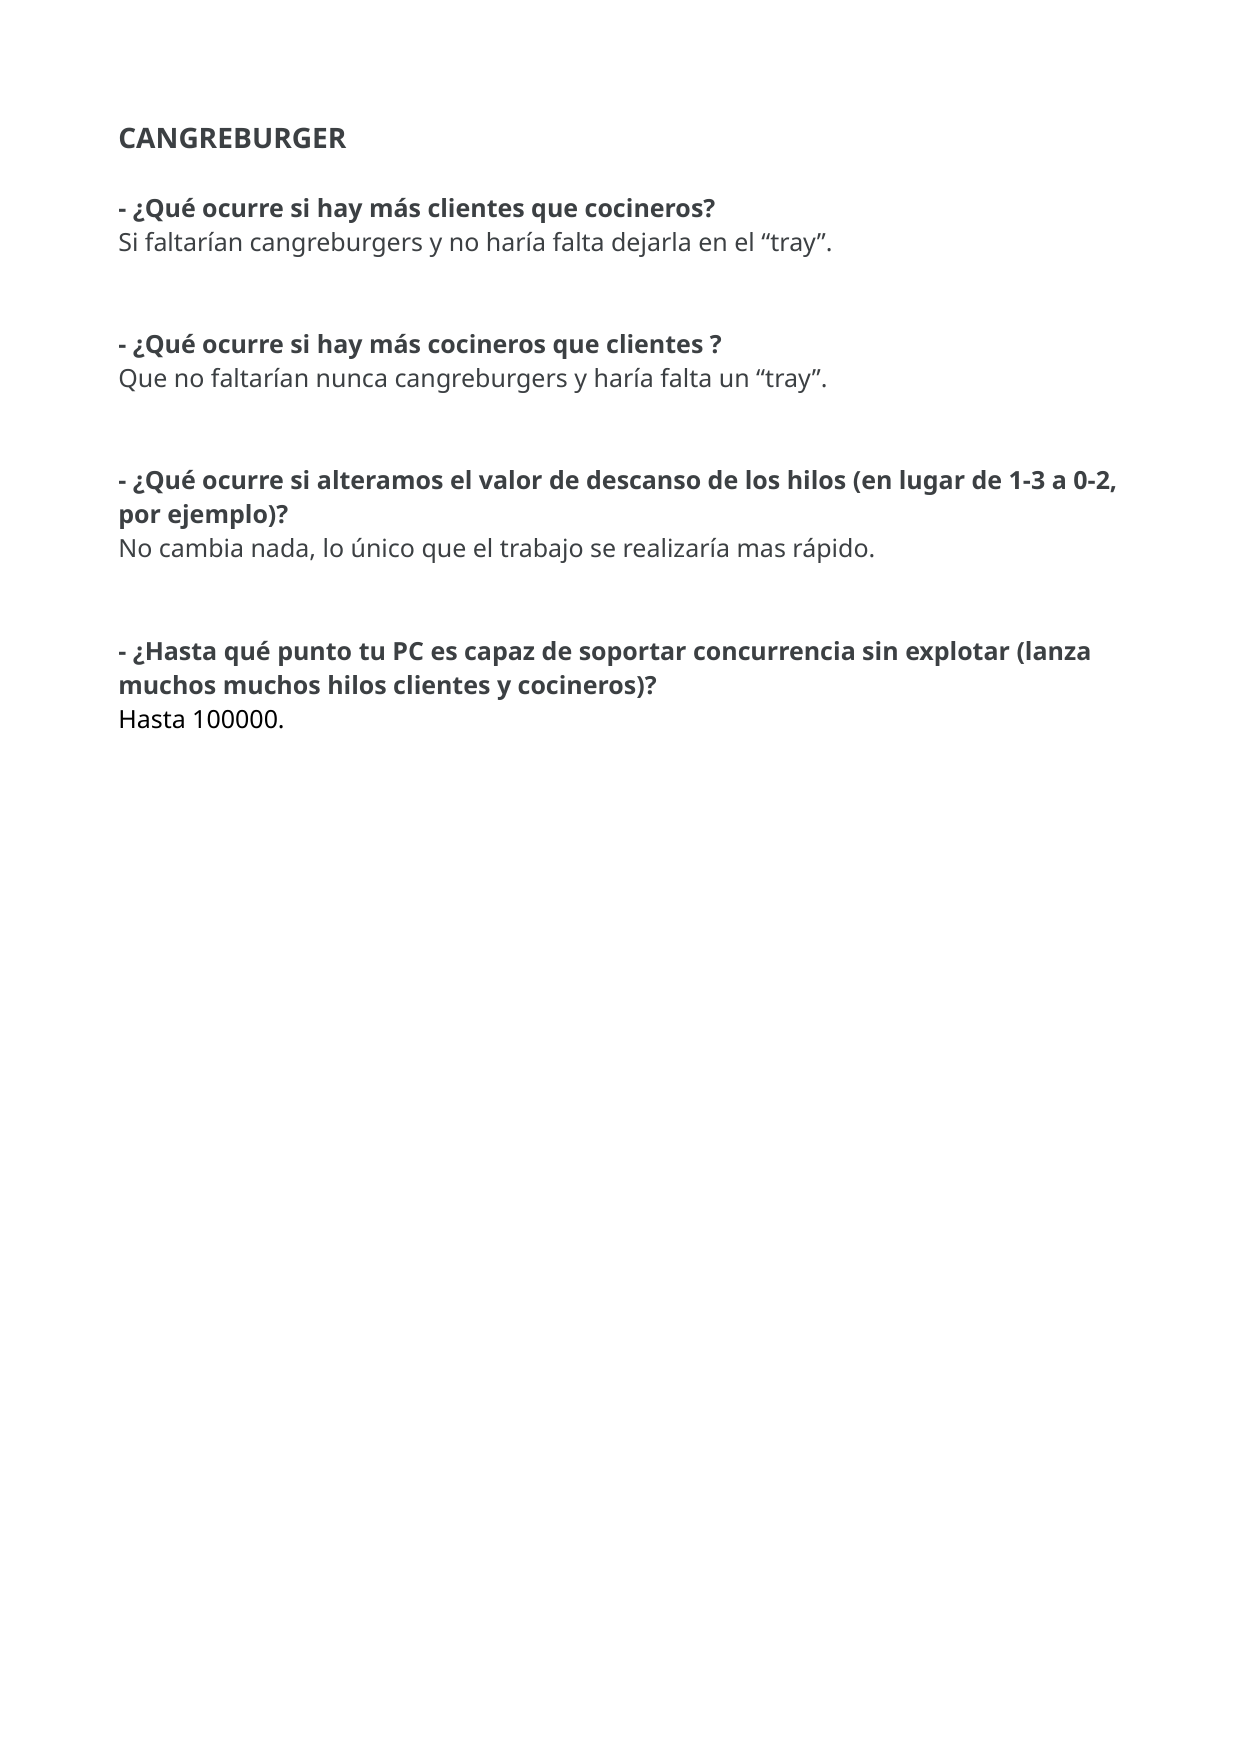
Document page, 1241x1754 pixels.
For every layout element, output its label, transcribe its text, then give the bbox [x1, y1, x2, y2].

text - ¿Qué ocurre si hay más clientes que cocineros? [118, 191, 1122, 224]
text Que no faltarían nunca cangreburgers y haría falta un “tray”. [118, 361, 1122, 395]
text - ¿Hasta qué punto tu PC es capaz de soportar concurrencia sin explotar (lanza muchos muchos hilos clientes y cocineros)? [118, 633, 1122, 701]
text - ¿Qué ocurre si alteramos el valor de descanso de los hilos (en lugar de 1-3 a 0-2, por ejemplo)? [118, 463, 1122, 531]
text Si faltarían cangreburgers y no haría falta dejarla en el “tray”. [118, 224, 1122, 259]
text Hasta 100000. [118, 701, 1122, 736]
text No cambia nada, lo único que el trabajo se realizaría mas rápido. [118, 531, 1122, 565]
text CANGREBURGER [118, 118, 1122, 156]
text - ¿Qué ocurre si hay más cocineros que clientes ? [118, 327, 1122, 361]
